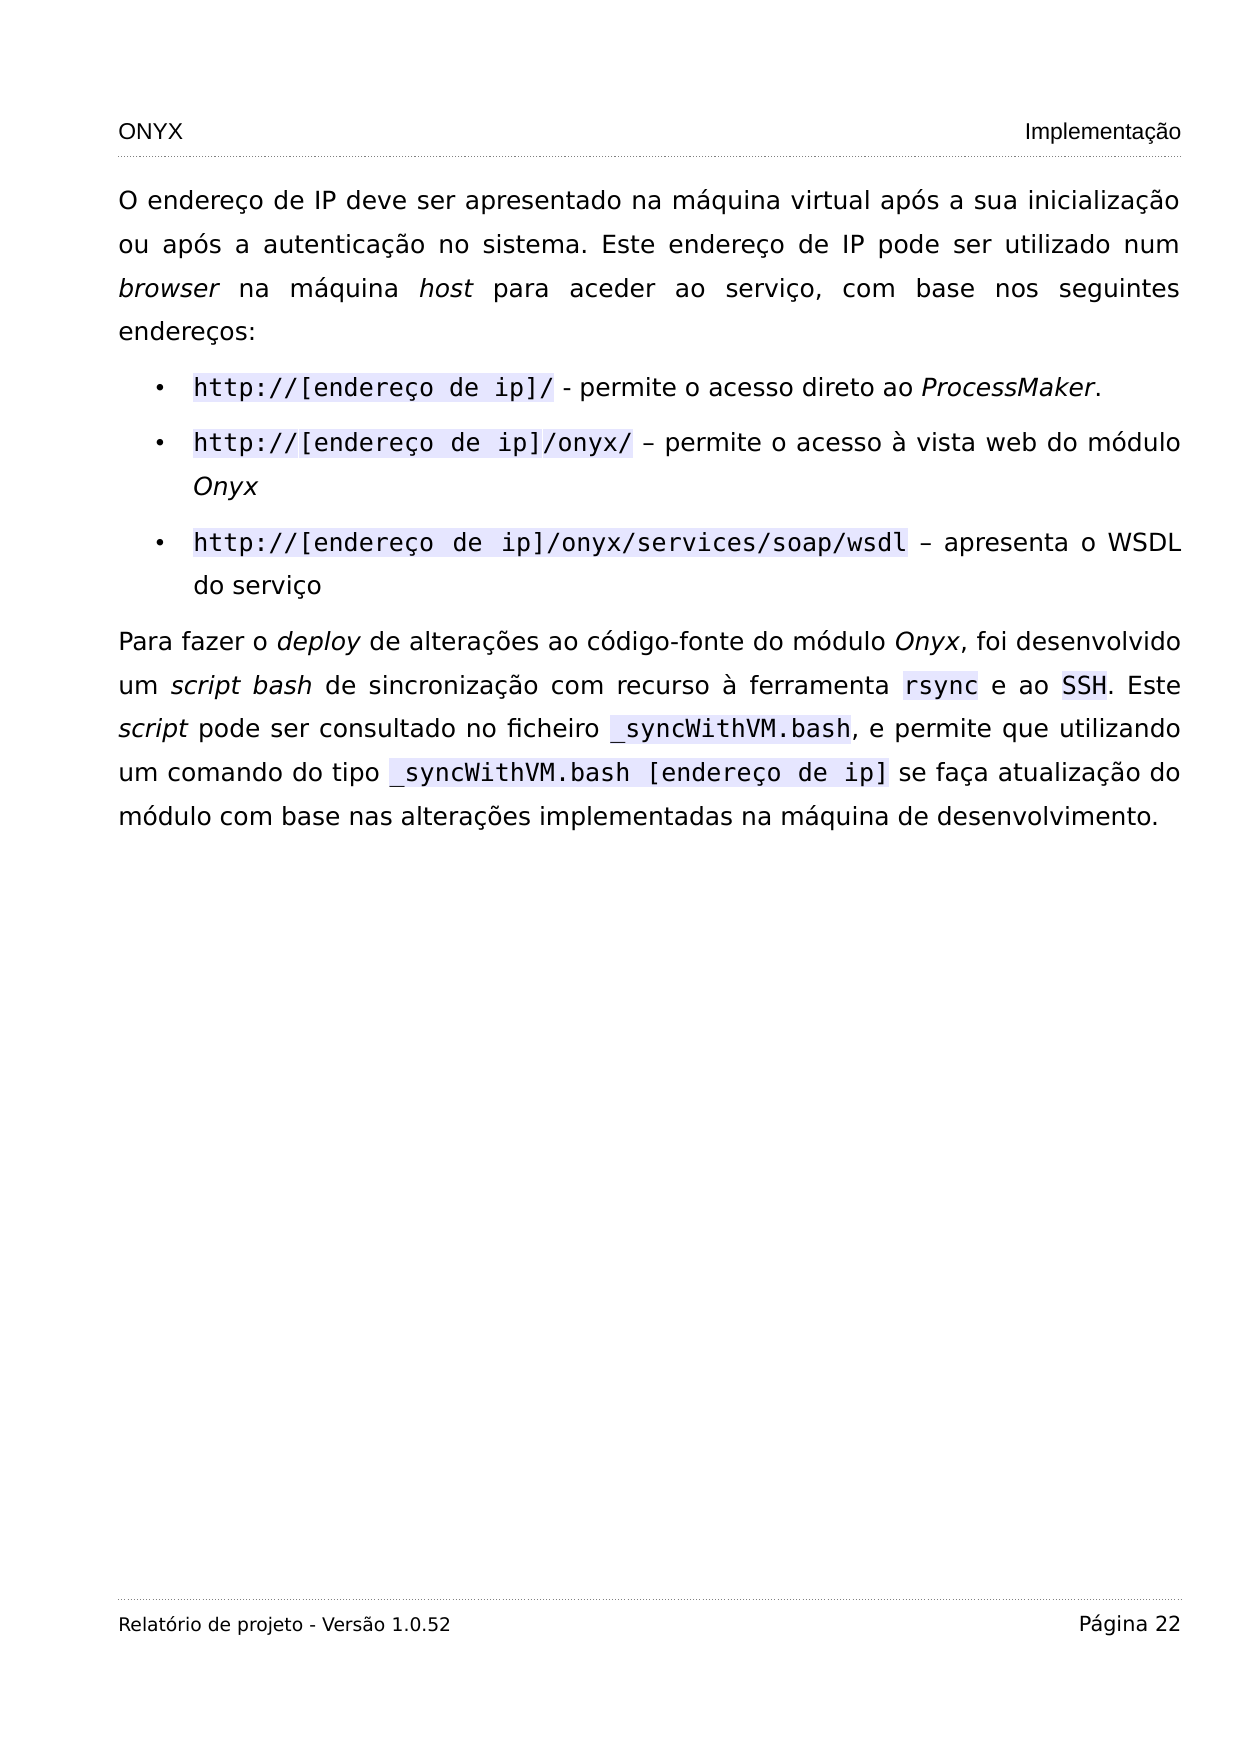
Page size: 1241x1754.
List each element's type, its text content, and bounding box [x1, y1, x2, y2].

list http://[endereço de ip]/onyx/services/soap/wsdl – apresenta o WSDL do serviço [156, 528, 1181, 601]
text O endereço de IP deve ser apresentado na máquina virtual após a sua inicialização ou após a autenticação no sistema. Este endereço de IP pode ser utilizado num browser na máquina host para aceder ao serviço, com base nos seguintes endereços: [118, 186, 1181, 347]
text Para fazer o deploy de alterações ao código-fonte do módulo Onyx, foi desenvolvido um script bash de sincronização com recurso à ferramenta rsync e ao SSH. Este script pode ser consultado no ficheiro _syncWithVM.bash, e permite que utilizando um comando do tipo _syncWithVM.bash [endereço de ip] se faça atualização do módulo com base nas alterações implementadas na máquina de desenvolvimento. [118, 627, 1181, 831]
list http://[endereço de ip]/onyx/ – permite o acesso à vista web do módulo Onyx [156, 428, 1181, 501]
list http://[endereço de ip]/ - permite o acesso direto ao ProcessMaker. [554, 373, 1181, 402]
